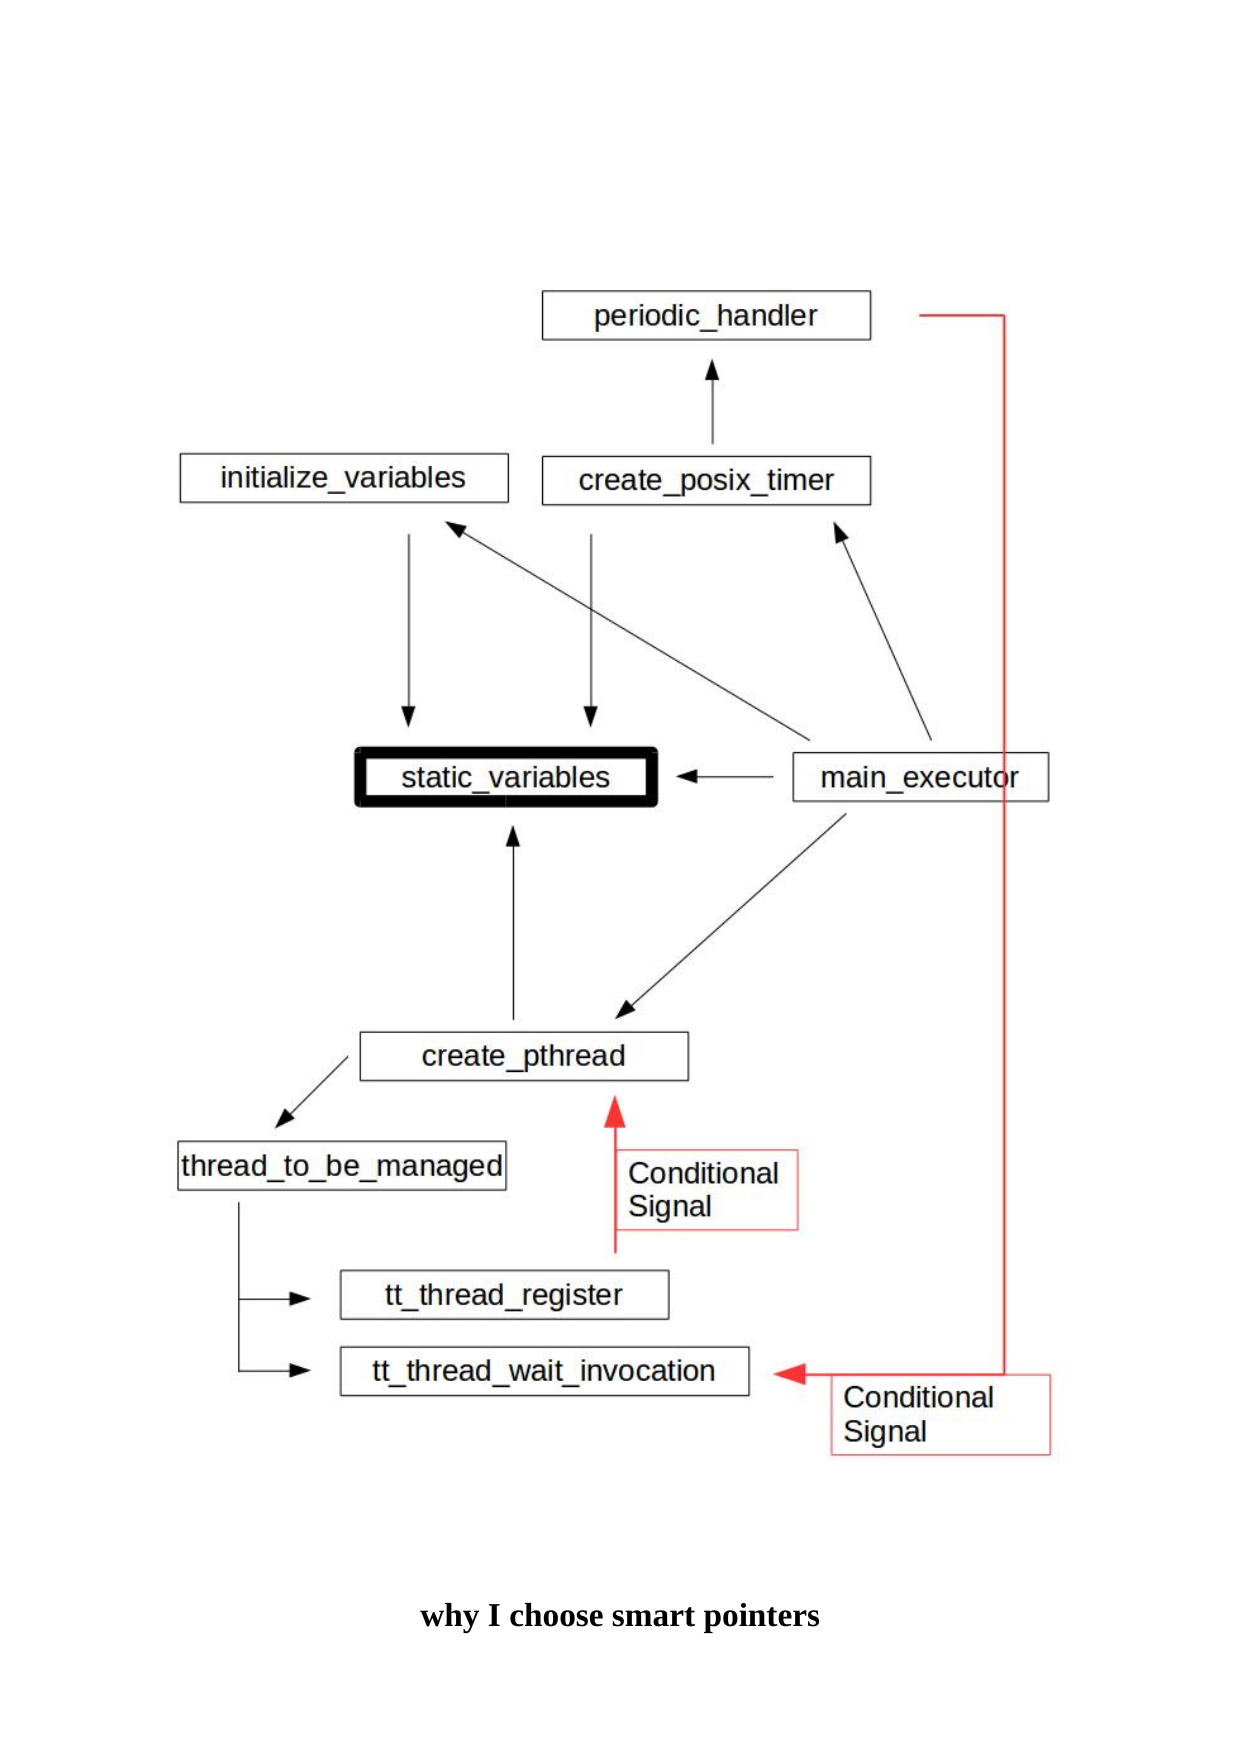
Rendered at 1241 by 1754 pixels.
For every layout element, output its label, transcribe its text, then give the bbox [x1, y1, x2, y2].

picture [118, 146, 1123, 1567]
text why I choose smart pointers [118, 1596, 1122, 1634]
